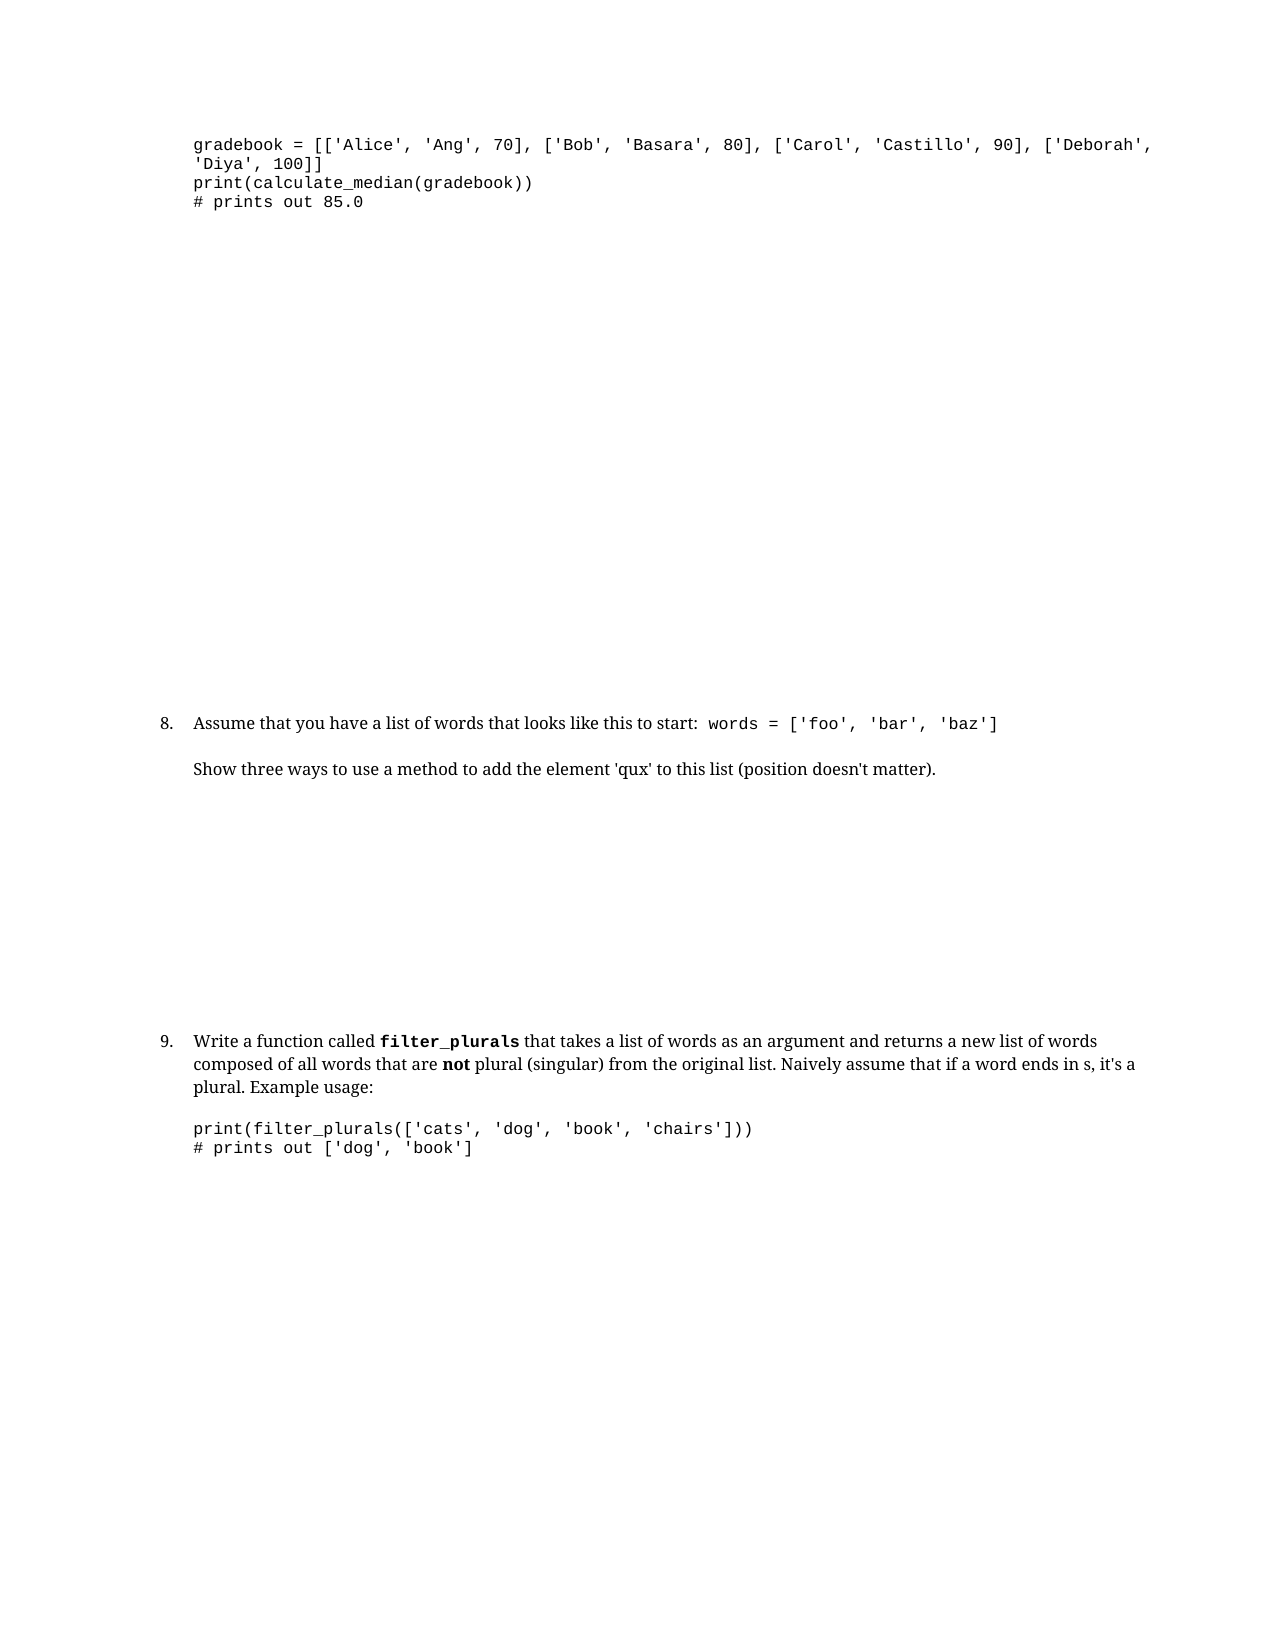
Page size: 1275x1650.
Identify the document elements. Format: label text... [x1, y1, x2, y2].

list Assume that you have a list of words that looks like this to start: words = ['foo', 'bar', 'baz'] Show three ways to use a method to add the element 'qux' to this list (position doesn't matter). [156, 712, 1157, 1030]
list print(calculate_median(gradebook)) [156, 175, 1157, 193]
list Write a function called filter_plurals that takes a list of words as an argument and returns a new list of words composed of all words that are not plural (singular) from the original list. Naively assume that if a word ends in s, it's a plural. Example usage: print(filter_plurals(['cats', 'dog', 'book', 'chairs'])) # prints out ['dog', 'book'] [156, 1030, 1157, 1181]
list gradebook = [['Alice', 'Ang', 70], ['Bob', 'Basara', 80], ['Carol', 'Castillo', 90], ['Deborah', 'Diya', 100]] [156, 137, 1157, 175]
list # prints out 85.0 [156, 193, 1157, 212]
